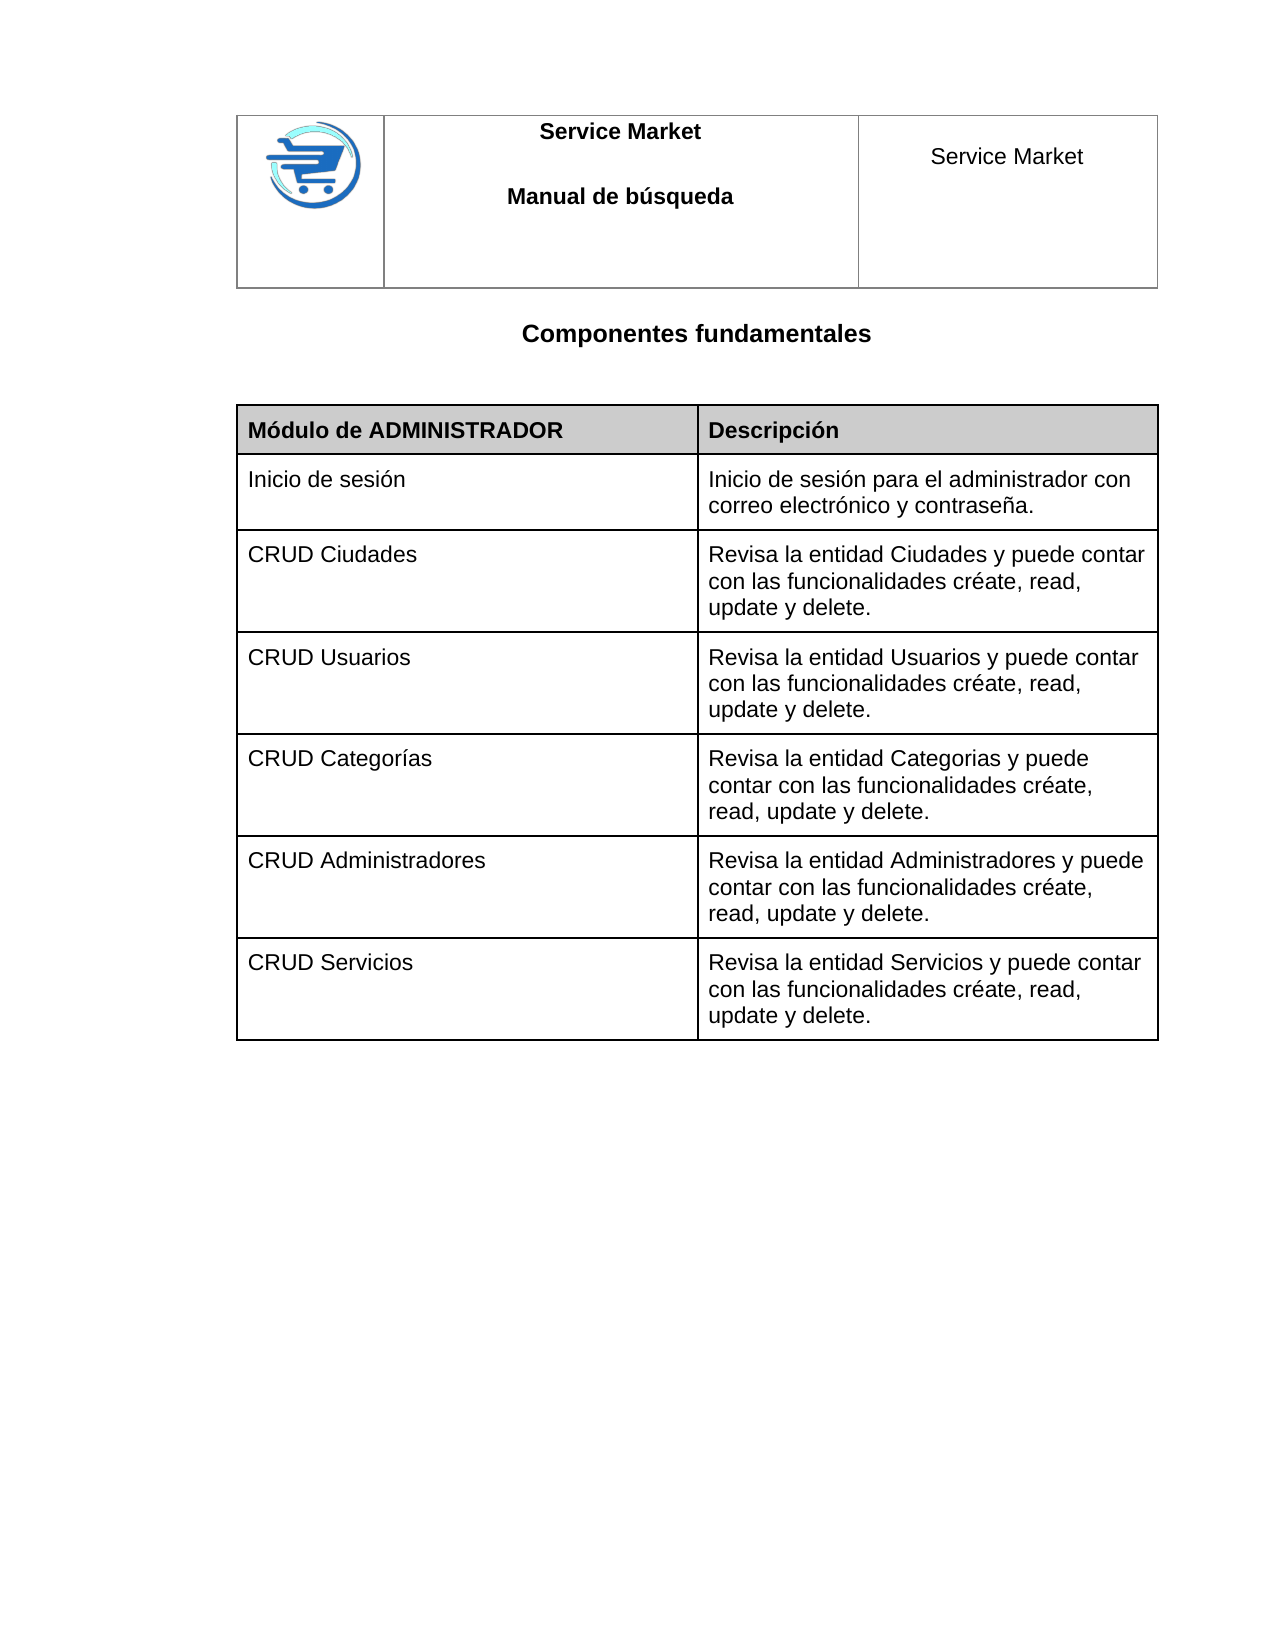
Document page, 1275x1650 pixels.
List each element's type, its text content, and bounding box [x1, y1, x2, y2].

subtitle Componentes fundamentales [236, 319, 1157, 348]
table_cell CRUD Categorías [238, 735, 697, 835]
table_cell CRUD Ciudades [238, 531, 697, 631]
table_cell Revisa la entidad Ciudades y puede contar con las funcionalidades créate, read, update y delete. [699, 531, 1157, 631]
table_cell Inicio de sesión [238, 455, 697, 529]
table_cell Revisa la entidad Administradores y puede contar con las funcionalidades créate, read, update y delete. [699, 837, 1157, 937]
table_cell CRUD Servicios [238, 939, 697, 1039]
table_cell Inicio de sesión para el administrador con correo electrónico y contraseña. [699, 455, 1157, 529]
picture [261, 118, 365, 211]
table_cell Revisa la entidad Categorias y puede contar con las funcionalidades créate, read, update y delete. [699, 735, 1157, 835]
table_cell CRUD Usuarios [238, 633, 697, 733]
table_cell Revisa la entidad Usuarios y puede contar con las funcionalidades créate, read, update y delete. [699, 633, 1157, 733]
table_cell Revisa la entidad Servicios y puede contar con las funcionalidades créate, read, update y delete. [699, 939, 1157, 1039]
table_header Descripción [699, 406, 1157, 453]
table_header Módulo de ADMINISTRADOR [238, 406, 697, 453]
table_cell CRUD Administradores [238, 837, 697, 937]
